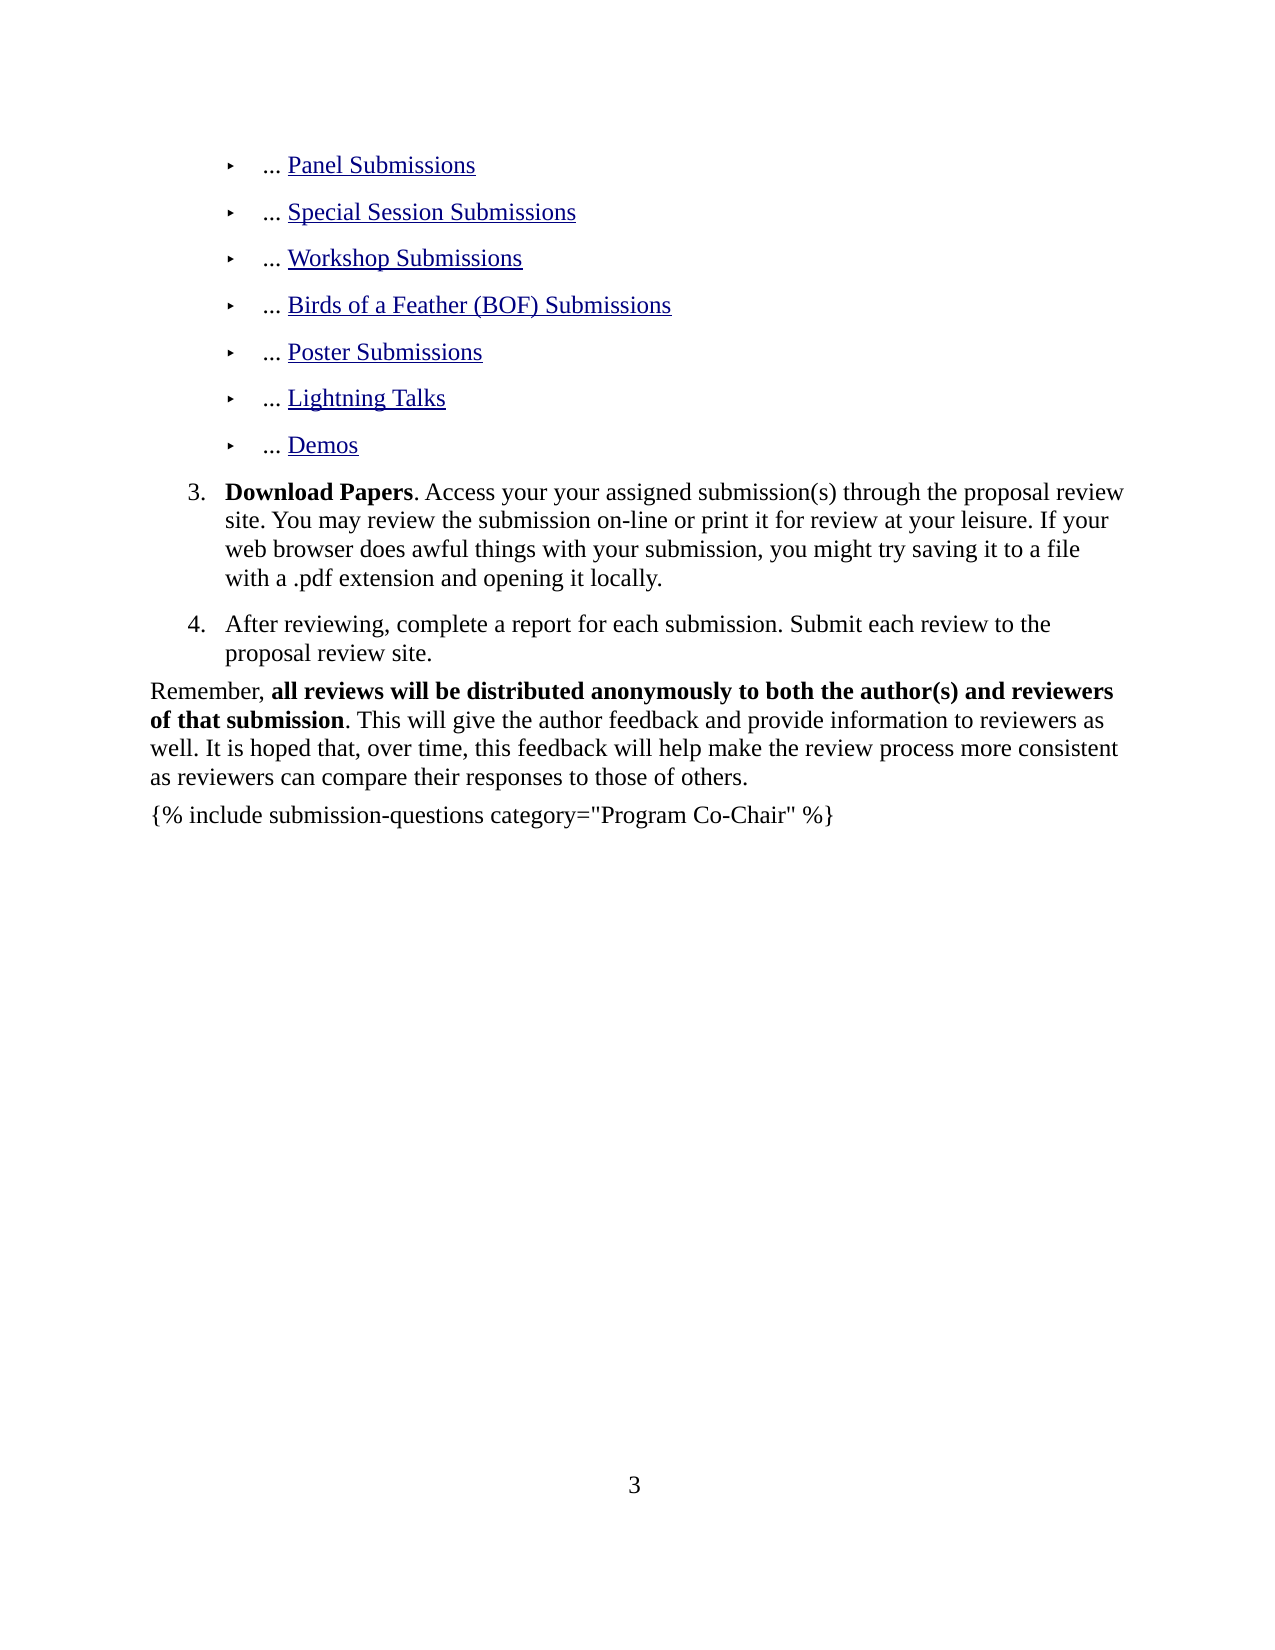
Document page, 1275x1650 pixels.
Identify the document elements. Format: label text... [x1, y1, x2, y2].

list ... Poster Submissions [225, 337, 1125, 365]
list ... Workshop Submissions [225, 243, 1125, 272]
text {% include submission-questions category="Program Co-Chair" %} [150, 800, 1125, 829]
list Download Papers. Access your your assigned submission(s) through the proposal review site. You may review the submission on-line or print it for review at your leisure. If your web browser does awful things with your submission, you might try saving it to a file with a .pdf extension and opening it locally. [187, 477, 1125, 592]
list After reviewing, complete a report for each submission. Submit each review to the proposal review site. [187, 609, 1125, 667]
text Remember, all reviews will be distributed anonymously to both the author(s) and reviewers of that submission. This will give the author feedback and provide information to reviewers as well. It is hoped that, over time, this feedback will help make the review process more consistent as reviewers can compare their responses to those of others. [150, 676, 1125, 791]
list ... Lightning Talks [225, 383, 1125, 412]
list ... Birds of a Feather (BOF) Submissions [225, 290, 1125, 319]
list ... Panel Submissions [225, 150, 1125, 179]
list ... Demos [225, 430, 1125, 459]
list ... Special Session Submissions [225, 197, 1125, 225]
